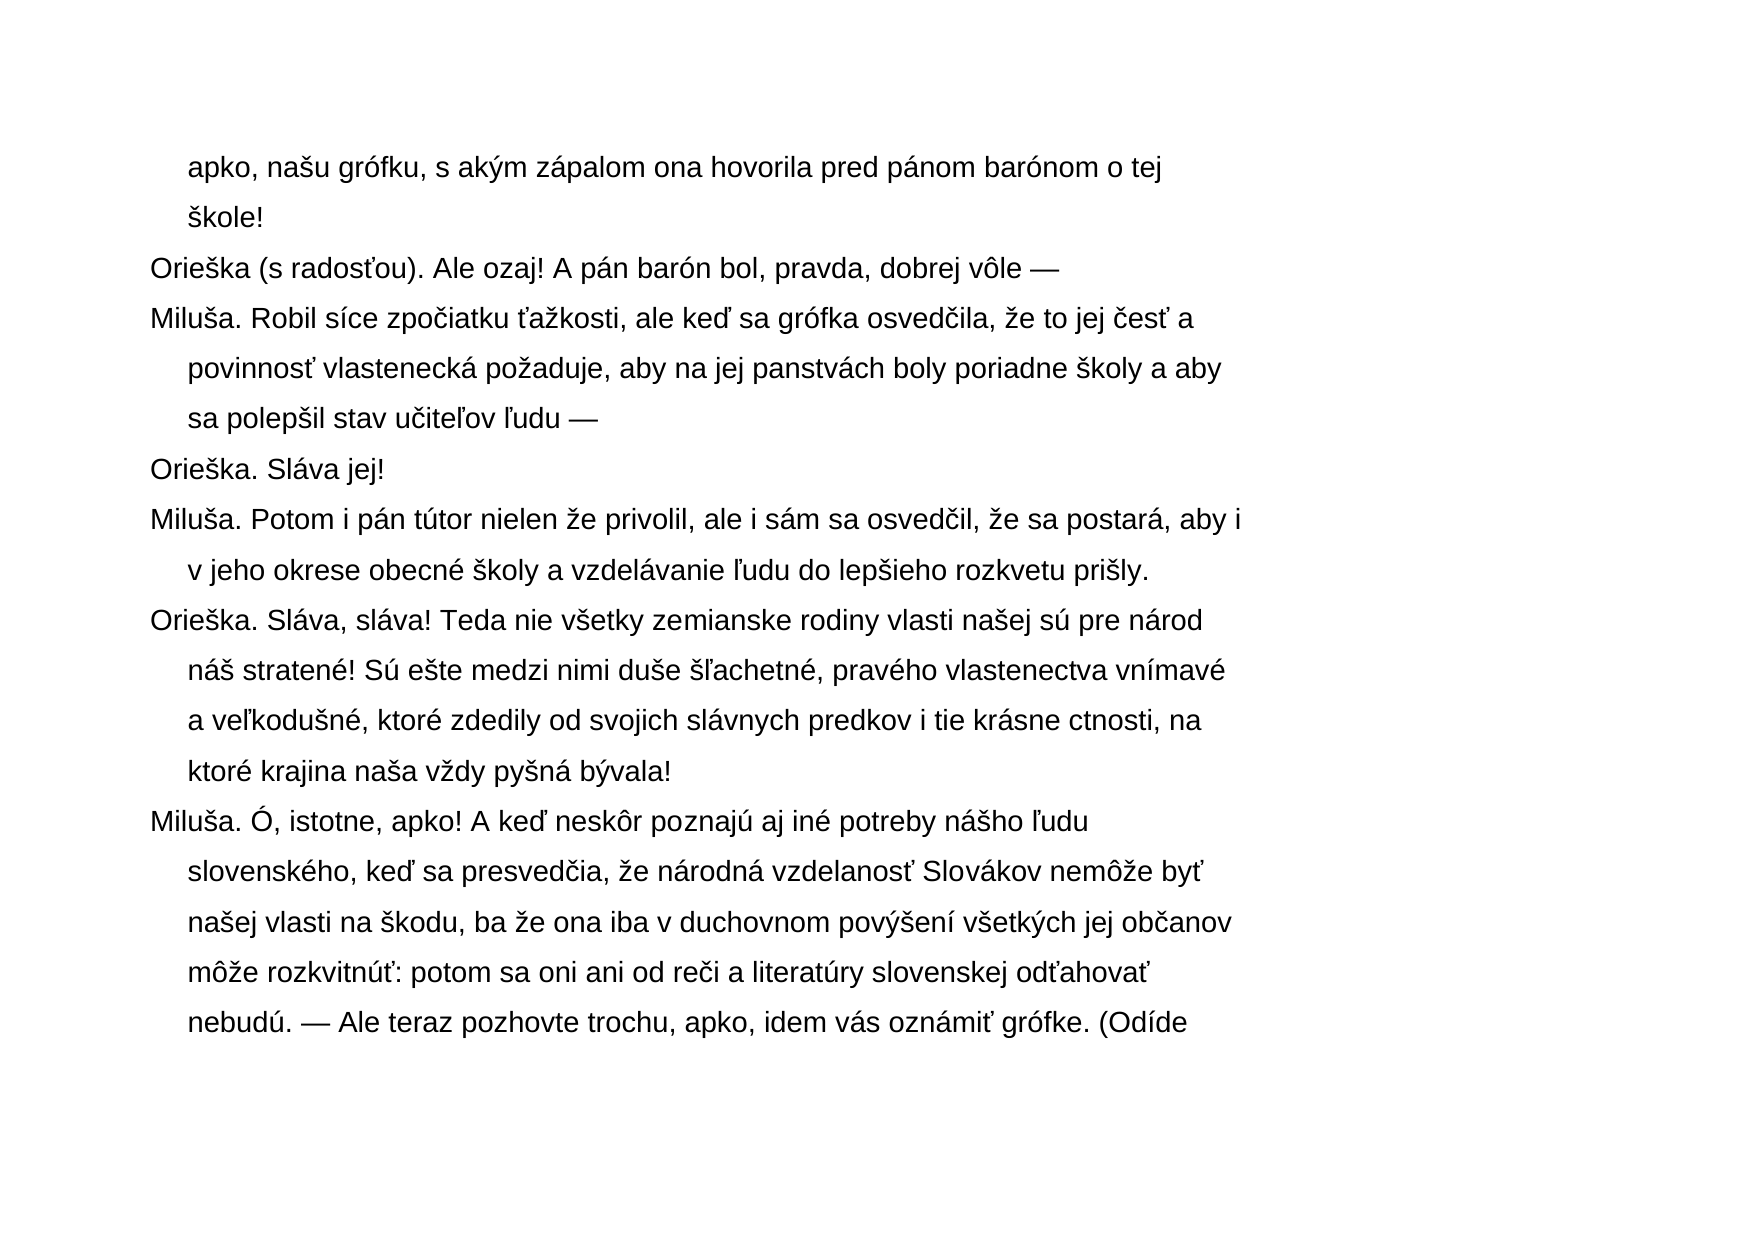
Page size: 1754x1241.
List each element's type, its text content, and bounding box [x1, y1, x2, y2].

text Orieška (s radosťou). Ale ozaj! A pán barón bol, pravda, dobrej vôle — [150, 251, 1243, 284]
text apko, našu grófku, s akým zápalom ona hovorila pred pánom barónom o tej škole! [150, 150, 1243, 234]
text Miluša. Potom i pán tútor nielen že privolil, ale i sám sa osvedčil, že sa postará, aby i v jeho okrese obecné školy a vzdelávanie ľudu do lepšieho rozkvetu prišly. [150, 502, 1243, 586]
text Miluša. Robil síce zpočiatku ťažkosti, ale keď sa grófka osvedčila, že to jej česť a povinnosť vlastenecká požaduje, aby na jej panstvách boly poriadne školy a aby sa polepšil stav učiteľov ľudu — [150, 301, 1243, 435]
text Orieška. Sláva jej! [150, 452, 1243, 485]
text Miluša. Ó, istotne, apko! A keď neskôr po­znajú aj iné potreby nášho ľudu slovenského, keď sa presvedčia, že národná vzdelanosť Slo­vákov nemôže byť našej vlasti na škodu, ba že ona iba v duchovnom povýšení všetkých jej občanov môže rozkvitnúť: potom sa oni ani od reči a literatúry slovenskej odťahovať nebudú. — Ale teraz pozhovte trochu, apko, idem vás oznámiť grófke. (Odíde [150, 804, 1243, 1039]
text Orieška. Sláva, sláva! Teda nie všetky ze­mianske rodiny vlasti našej sú pre národ náš stratené! Sú ešte medzi nimi duše šľachetné, pravého vlastenectva vnímavé a veľkodušné, ktoré zdedily od svojich slávnych predkov i tie krásne ctnosti, na ktoré krajina naša vždy pyšná bývala! [150, 603, 1243, 787]
